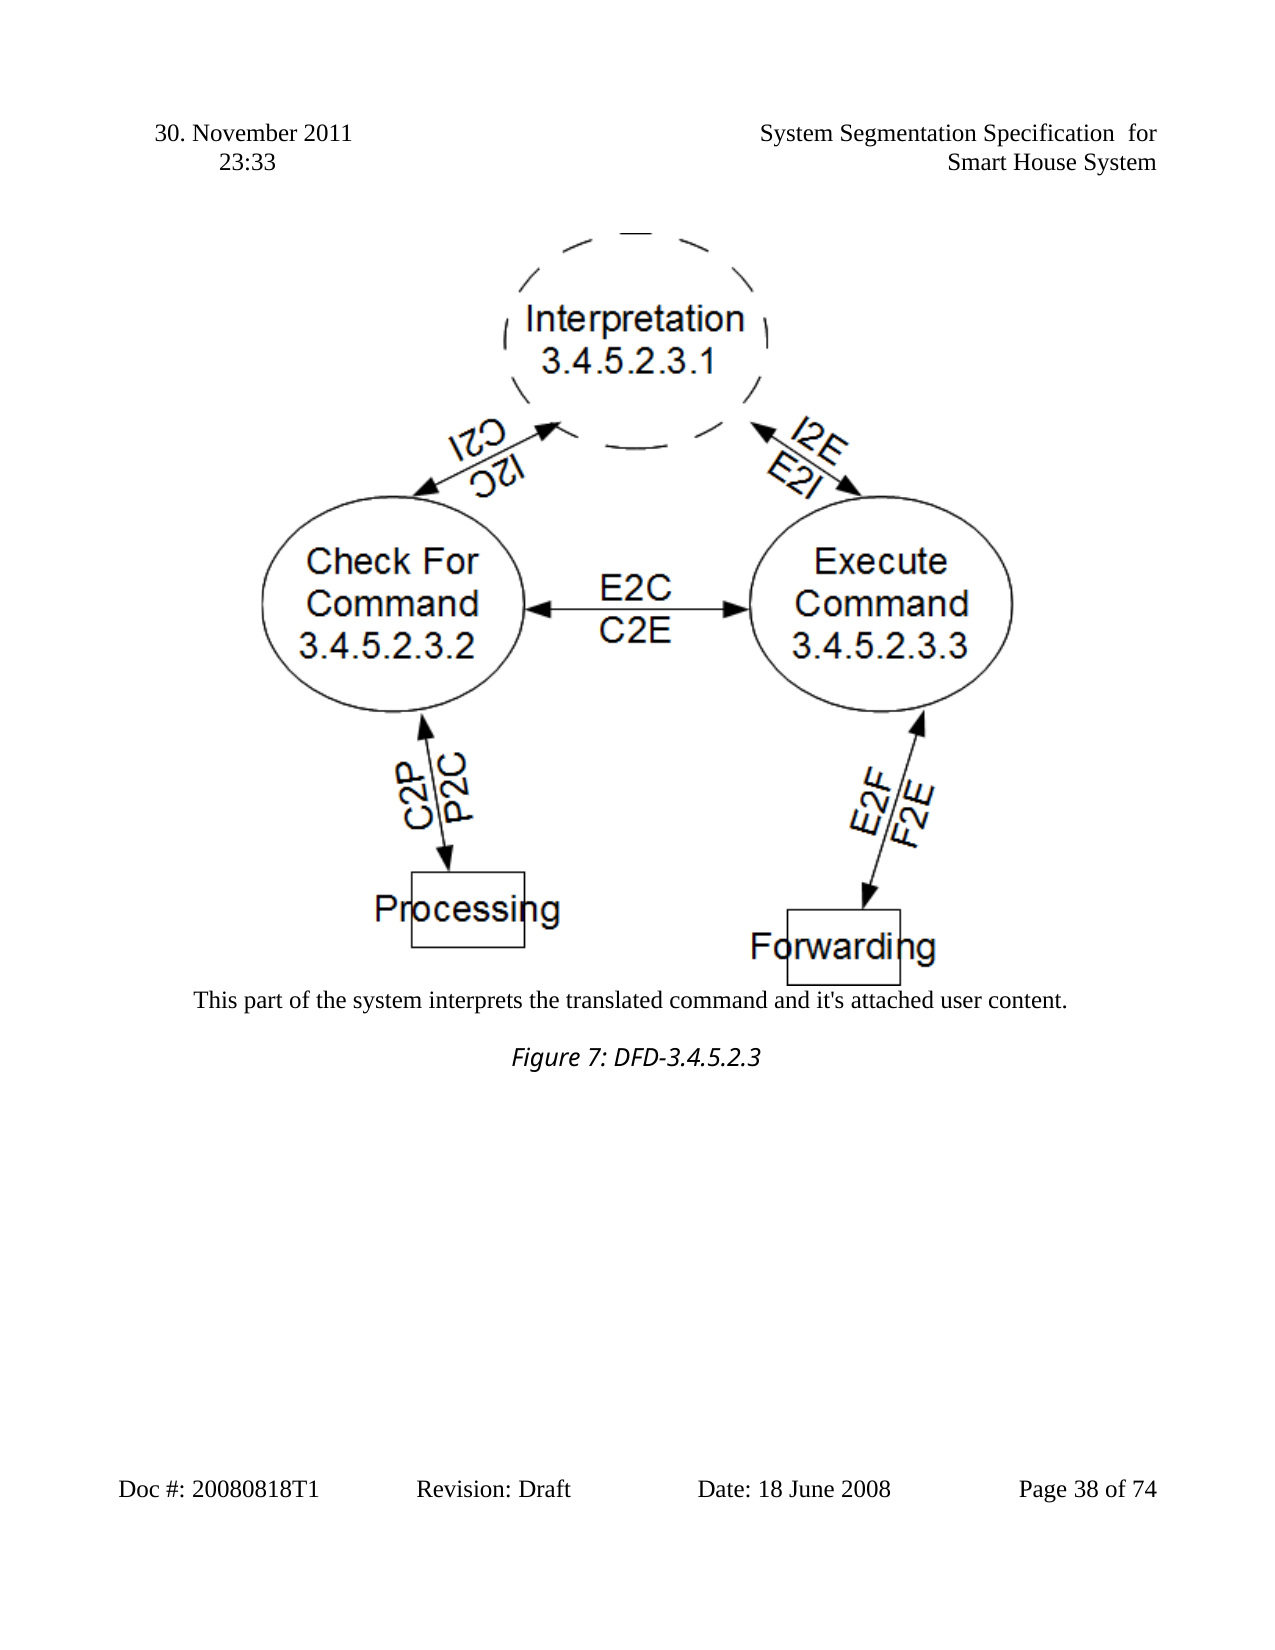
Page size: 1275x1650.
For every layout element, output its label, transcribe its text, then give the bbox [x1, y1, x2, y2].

text Figure 7: DFD-3.4.5.2.3 [118, 1039, 1157, 1073]
picture [261, 233, 1014, 986]
text This part of the system interprets the translated command and it's attached user content. [118, 234, 1157, 1014]
